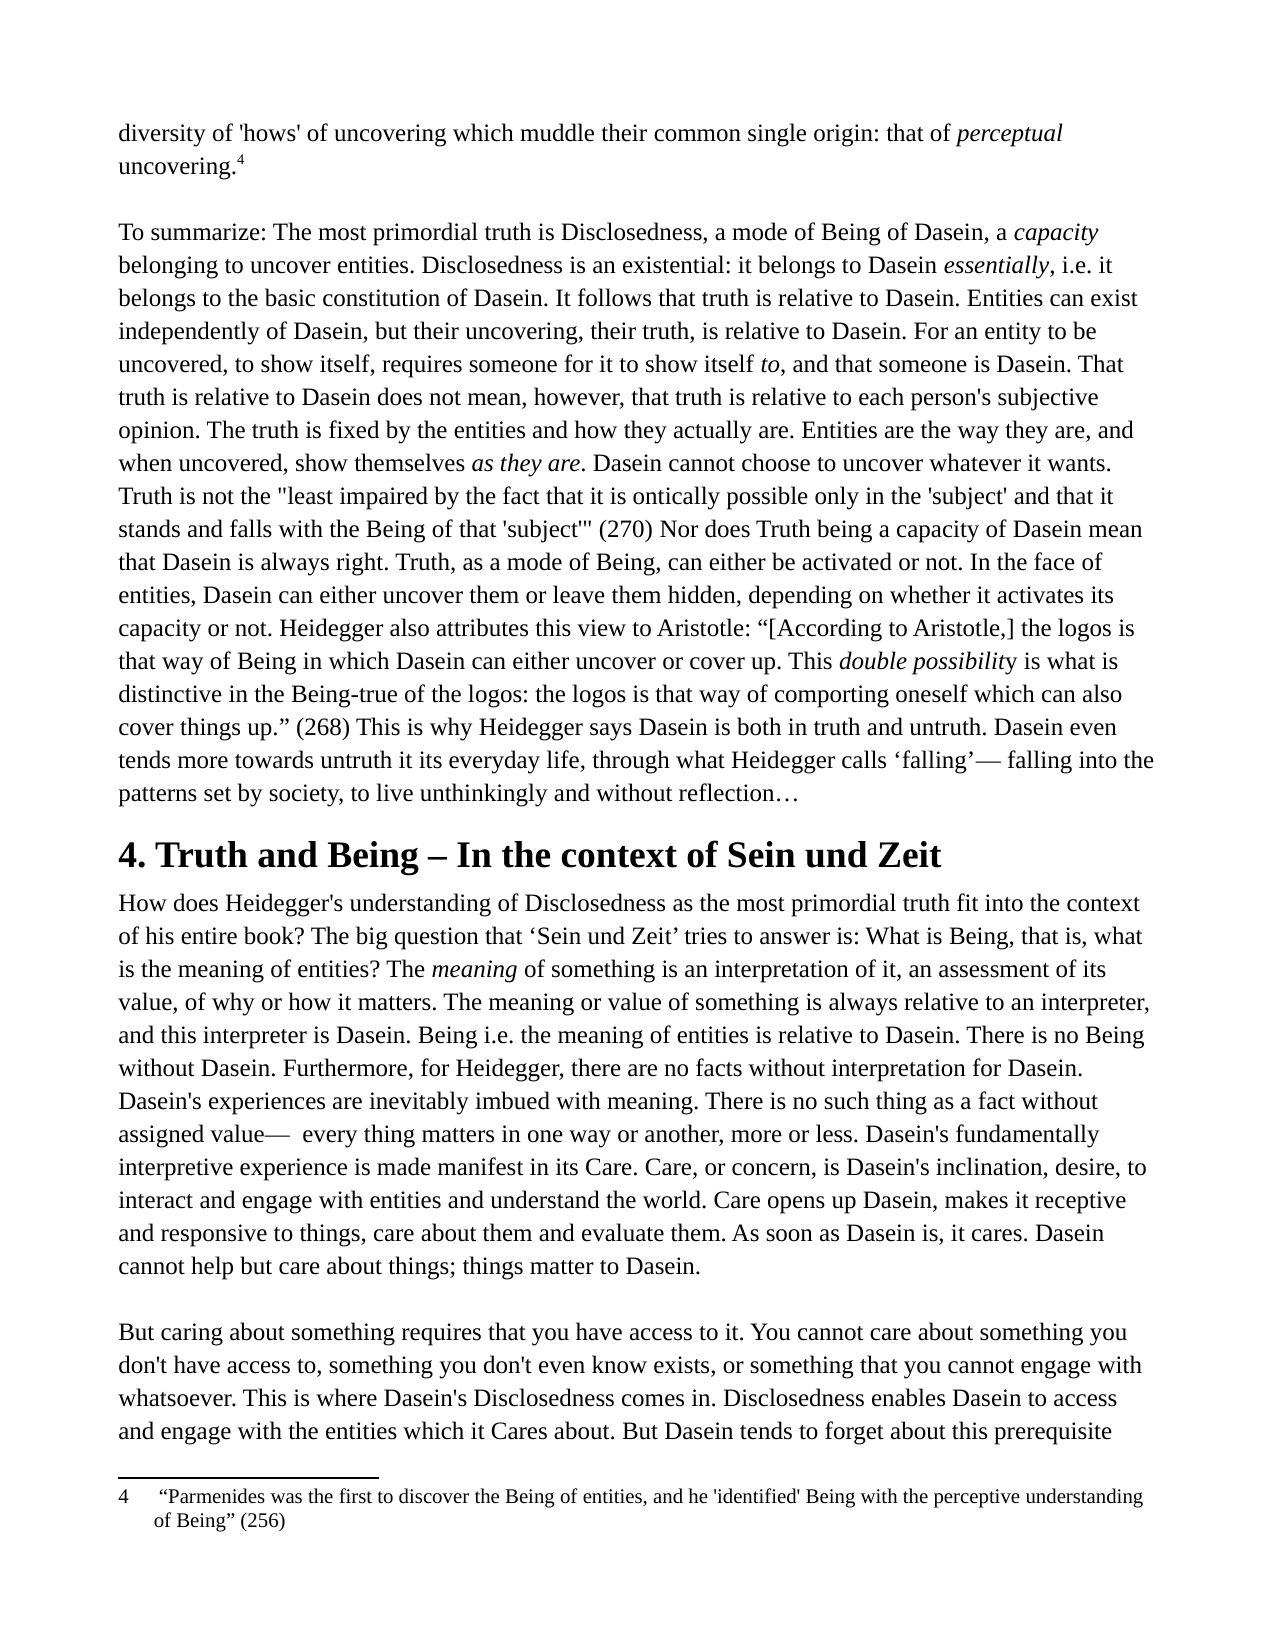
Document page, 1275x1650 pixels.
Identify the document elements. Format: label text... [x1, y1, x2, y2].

text diversity of 'hows' of uncovering which muddle their common single origin: that of perceptual uncovering. [118, 118, 1157, 180]
text To summarize: The most primordial truth is Disclosedness, a mode of Being of Dasein, a capacity belonging to uncover entities. Disclosedness is an existential: it belongs to Dasein essentially, i.e. it belongs to the basic constitution of Dasein. It follows that truth is relative to Dasein. Entities can exist independently of Dasein, but their uncovering, their truth, is relative to Dasein. For an entity to be uncovered, to show itself, requires someone for it to show itself to, and that someone is Dasein. That truth is relative to Dasein does not mean, however, that truth is relative to each person's subjective opinion. The truth is fixed by the entities and how they actually are. Entities are the way they are, and when uncovered, show themselves as they are. Dasein cannot choose to uncover whatever it wants. Truth is not the "least impaired by the fact that it is ontically possible only in the 'subject' and that it stands and falls with the Being of that 'subject'" (270) Nor does Truth being a capacity of Dasein mean that Dasein is always right. Truth, as a mode of Being, can either be activated or not. In the face of entities, Dasein can either uncover them or leave them hidden, depending on whether it activates its capacity or not. Heidegger also attributes this view to Aristotle: “[According to Aristotle,] the logos is that way of Being in which Dasein can either uncover or cover up. This double possibility is what is distinctive in the Being-true of the logos: the logos is that way of comporting oneself which can also cover things up.” (268) This is why Heidegger says Dasein is both in truth and untruth. Dasein even tends more towards untruth it its everyday life, through what Heidegger calls ‘falling’— falling into the patterns set by society, to live unthinkingly and without reflection… [118, 217, 1157, 807]
text “Parmenides was the first to discover the Being of entities, and he 'identified' Being with the perceptive understanding of Being” (256) [118, 1484, 1157, 1532]
subtitle 4. Truth and Being – In the context of Sein und Zeit [118, 832, 1157, 876]
text But caring about something requires that you have access to it. You cannot care about something you don't have access to, something you don't even know exists, or something that you cannot engage with whatsoever. This is where Dasein's Disclosedness comes in. Disclosedness enables Dasein to access and engage with the entities which it Cares about. But Dasein tends to forget about this prerequisite [118, 1317, 1157, 1445]
text How does Heidegger's understanding of Disclosedness as the most primordial truth fit into the context of his entire book? The big question that ‘Sein und Zeit’ tries to answer is: What is Being, that is, what is the meaning of entities? The meaning of something is an interpretation of it, an assessment of its value, of why or how it matters. The meaning or value of something is always relative to an interpreter, and this interpreter is Dasein. Being i.e. the meaning of entities is relative to Dasein. There is no Being without Dasein. Furthermore, for Heidegger, there are no facts without interpretation for Dasein. Dasein's experiences are inevitably imbued with meaning. There is no such thing as a fact without assigned value— every thing matters in one way or another, more or less. Dasein's fundamentally interpretive experience is made manifest in its Care. Care, or concern, is Dasein's inclination, desire, to interact and engage with entities and understand the world. Care opens up Dasein, makes it receptive and responsive to things, care about them and evaluate them. As soon as Dasein is, it cares. Dasein cannot help but care about things; things matter to Dasein. [118, 888, 1157, 1280]
